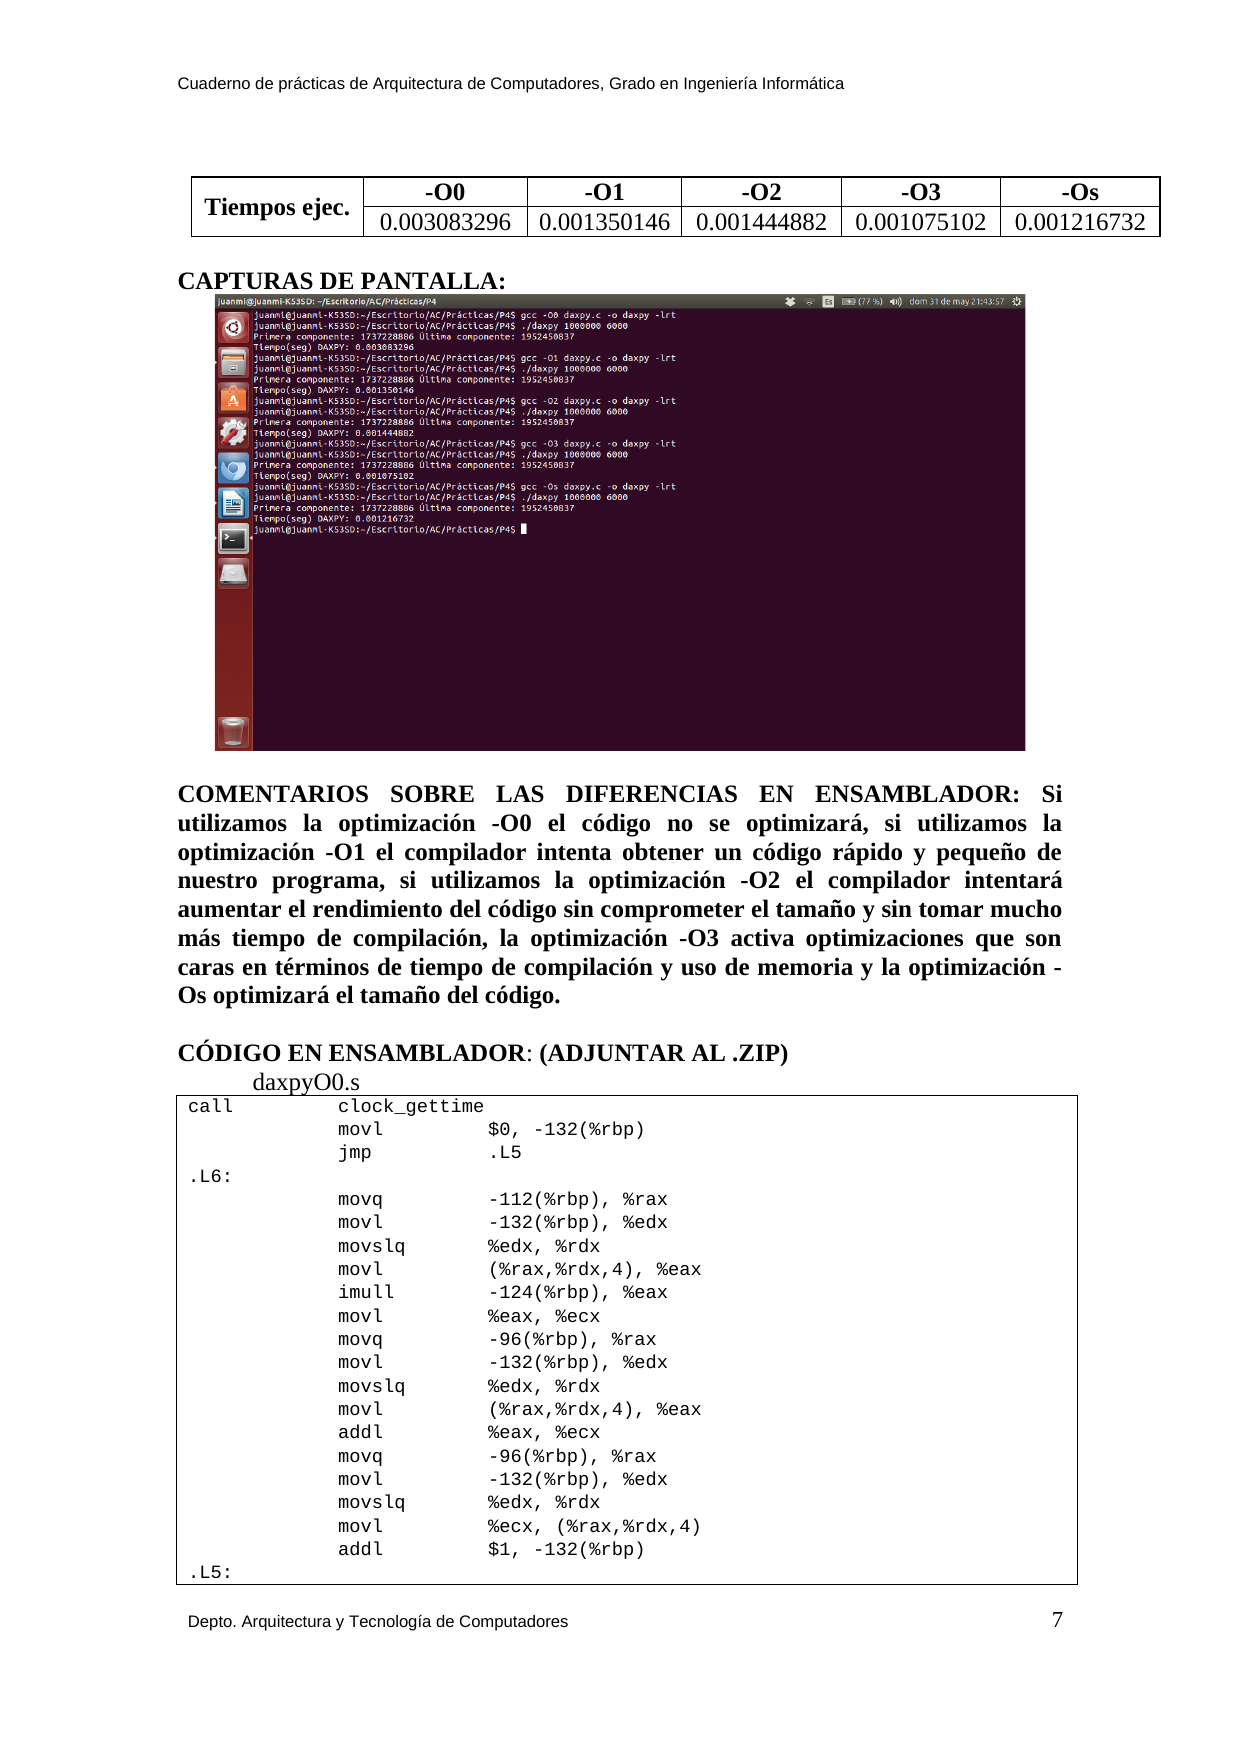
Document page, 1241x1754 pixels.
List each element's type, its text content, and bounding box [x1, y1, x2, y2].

table_cell 0.001444882 [682, 207, 841, 236]
text CAPTURAS DE PANTALLA: [177, 266, 1063, 294]
text CÓDIGO EN ENSAMBLADOR: (ADJUNTAR AL .ZIP) [177, 1038, 1063, 1067]
table_cell 0.001216732 [1001, 207, 1159, 236]
table_header -O0 [364, 178, 527, 206]
table_header -O3 [842, 178, 1000, 206]
table_header -O2 [682, 178, 841, 206]
table_header -Os [1001, 178, 1159, 206]
text daxpyO0.s [252, 1067, 1063, 1095]
table_cell 0.003083296 [364, 207, 527, 236]
table_cell 0.001075102 [842, 207, 1000, 236]
text COMENTARIOS SOBRE LAS DIFERENCIAS EN ENSAMBLADOR: Si utilizamos la optimización -O0 el código no se optimizará, si utilizamos la optimización -O1 el compilador intenta obtener un código rápido y pequeño de nuestro programa, si utilizamos la optimización -O2 el compilador intentará aumentar el rendimiento del código sin comprometer el tamaño y sin tomar mucho más tiempo de compilación, la optimización -O3 activa optimizaciones que son caras en términos de tiempo de compilación y uso de memoria y la optimización -Os optimizará el tamaño del código. [177, 779, 1063, 1009]
table_cell 0.001350146 [528, 207, 681, 236]
table_header -O1 [528, 178, 681, 206]
table_header Tiempos ejec. [192, 178, 363, 236]
picture [214, 294, 1026, 751]
table_header call clock_gettime movl $0, -132(%rbp) jmp .L5 .L6: movq -112(%rbp), %rax movl -132(%rbp), %edx movslq %edx, %rdx movl (%rax,%rdx,4), %eax imull -124(%rbp), %eax movl %eax, %ecx movq -96(%rbp), %rax movl -132(%rbp), %edx movslq %edx, %rdx movl (%rax,%rdx,4), %eax addl %eax, %ecx movq -96(%rbp), %rax movl -132(%rbp), %edx movslq %edx, %rdx movl %ecx, (%rax,%rdx,4) addl $1, -132(%rbp) .L5: [177, 1096, 1077, 1584]
